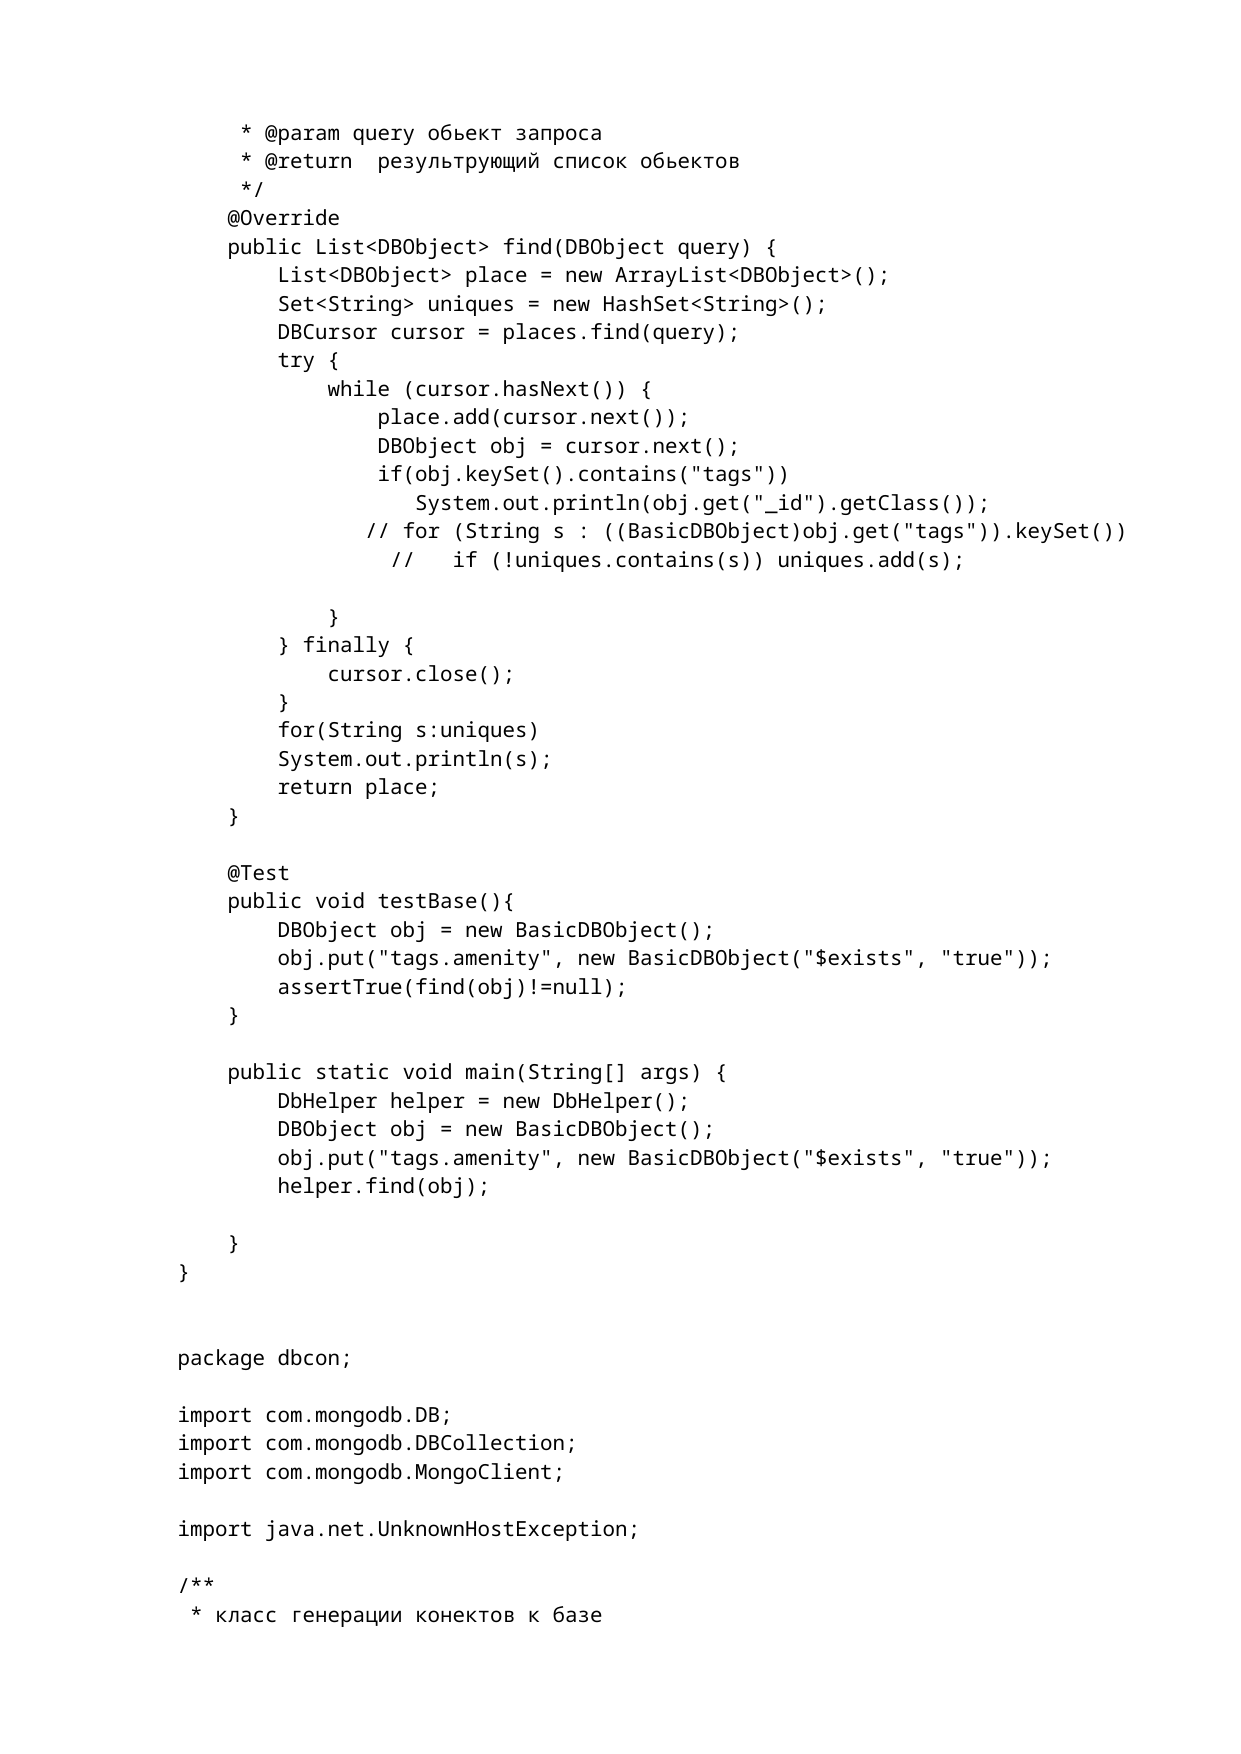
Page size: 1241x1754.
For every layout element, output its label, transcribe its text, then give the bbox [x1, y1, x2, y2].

text try { [177, 346, 1152, 374]
text if(obj.keySet().contains("tags")) [177, 459, 1152, 488]
text /** [177, 1571, 1152, 1600]
text DbHelper helper = new DbHelper(); [177, 1086, 1152, 1114]
text place.add(cursor.next()); [177, 402, 1152, 431]
text cursor.close(); [177, 659, 1152, 687]
text // for (String s : ((BasicDBObject)obj.get("tags")).keySet()) [177, 516, 1152, 545]
text DBObject obj = new BasicDBObject(); [177, 915, 1152, 943]
text } [177, 602, 1152, 630]
text } finally { [177, 630, 1152, 659]
text @Override [177, 203, 1152, 232]
text public static void main(String[] args) { [177, 1057, 1152, 1086]
text } [177, 1000, 1152, 1029]
text } [177, 1257, 1152, 1285]
text * @param query обьект запроса [177, 118, 1152, 147]
text import com.mongodb.MongoClient; [177, 1457, 1152, 1485]
text public void testBase(){ [177, 887, 1152, 915]
text assertTrue(find(obj)!=null); [177, 972, 1152, 1000]
text } [177, 1228, 1152, 1257]
text package dbcon; [177, 1343, 1152, 1371]
text @Test [177, 858, 1152, 887]
text import com.mongodb.DB; [177, 1400, 1152, 1428]
text public List<DBObject> find(DBObject query) { [177, 232, 1152, 260]
text return place; [177, 772, 1152, 801]
text Set<String> uniques = new HashSet<String>(); [177, 289, 1152, 317]
text } [177, 801, 1152, 829]
text obj.put("tags.amenity", new BasicDBObject("$exists", "true")); [177, 1143, 1152, 1171]
text */ [177, 175, 1152, 203]
text DBObject obj = cursor.next(); [177, 431, 1152, 459]
text for(String s:uniques) [177, 716, 1152, 744]
text System.out.println(s); [177, 744, 1152, 772]
text * @return результрующий список обьектов [177, 147, 1152, 175]
text helper.find(obj); [177, 1171, 1152, 1200]
text DBCursor cursor = places.find(query); [177, 317, 1152, 346]
text List<DBObject> place = new ArrayList<DBObject>(); [177, 260, 1152, 289]
text import java.net.UnknownHostException; [177, 1514, 1152, 1542]
text obj.put("tags.amenity", new BasicDBObject("$exists", "true")); [177, 943, 1152, 972]
text * класс генерации конектов к базе [177, 1600, 1152, 1628]
text import com.mongodb.DBCollection; [177, 1428, 1152, 1457]
text } [177, 687, 1152, 716]
text DBObject obj = new BasicDBObject(); [177, 1114, 1152, 1143]
text System.out.println(obj.get("_id").getClass()); [177, 488, 1152, 516]
text while (cursor.hasNext()) { [177, 374, 1152, 402]
text // if (!uniques.contains(s)) uniques.add(s); [177, 545, 1152, 573]
